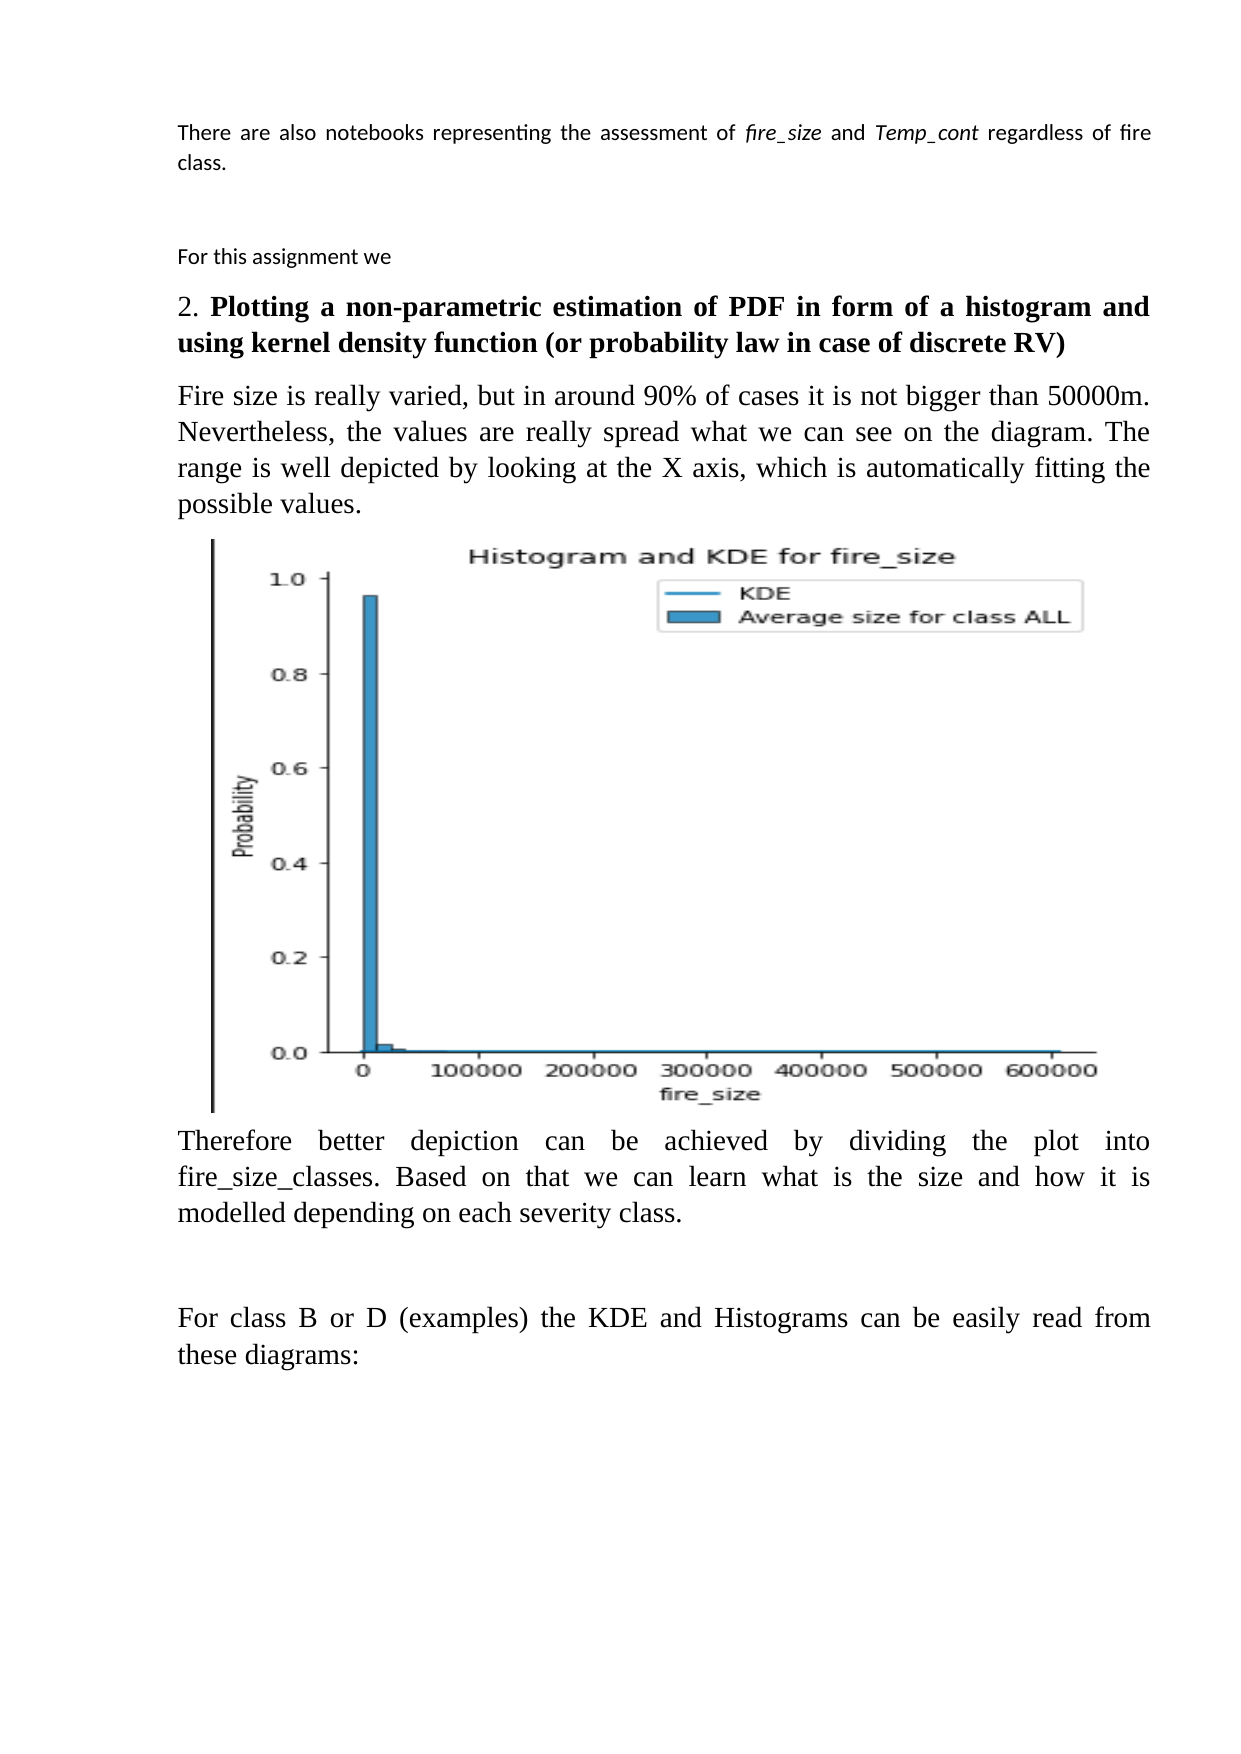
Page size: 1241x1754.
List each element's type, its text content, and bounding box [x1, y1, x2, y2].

text For class B or D (examples) the KDE and Histograms can be easily read from these diagrams: [177, 1301, 1152, 1370]
picture [211, 539, 1118, 1113]
text 2. Plotting a non-parametric estimation of PDF in form of a histogram and using kernel density function (or probability law in case of discrete RV) [177, 289, 1152, 359]
text Fire size is really varied, but in around 90% of cases it is not bigger than 50000m. Nevertheless, the values are really spread what we can see on the diagram. The range is well depicted by looking at the X axis, which is automatically fitting the possible values. [177, 378, 1152, 520]
text There are also notebooks representing the assessment of fire_size and Temp_cont regardless of fire class. [177, 118, 1152, 176]
text For this assignment we [177, 242, 1152, 270]
text Therefore better depiction can be achieved by dividing the plot into fire_size_classes. Based on that we can learn what is the size and how it is modelled depending on each severity class. [177, 592, 1152, 1228]
